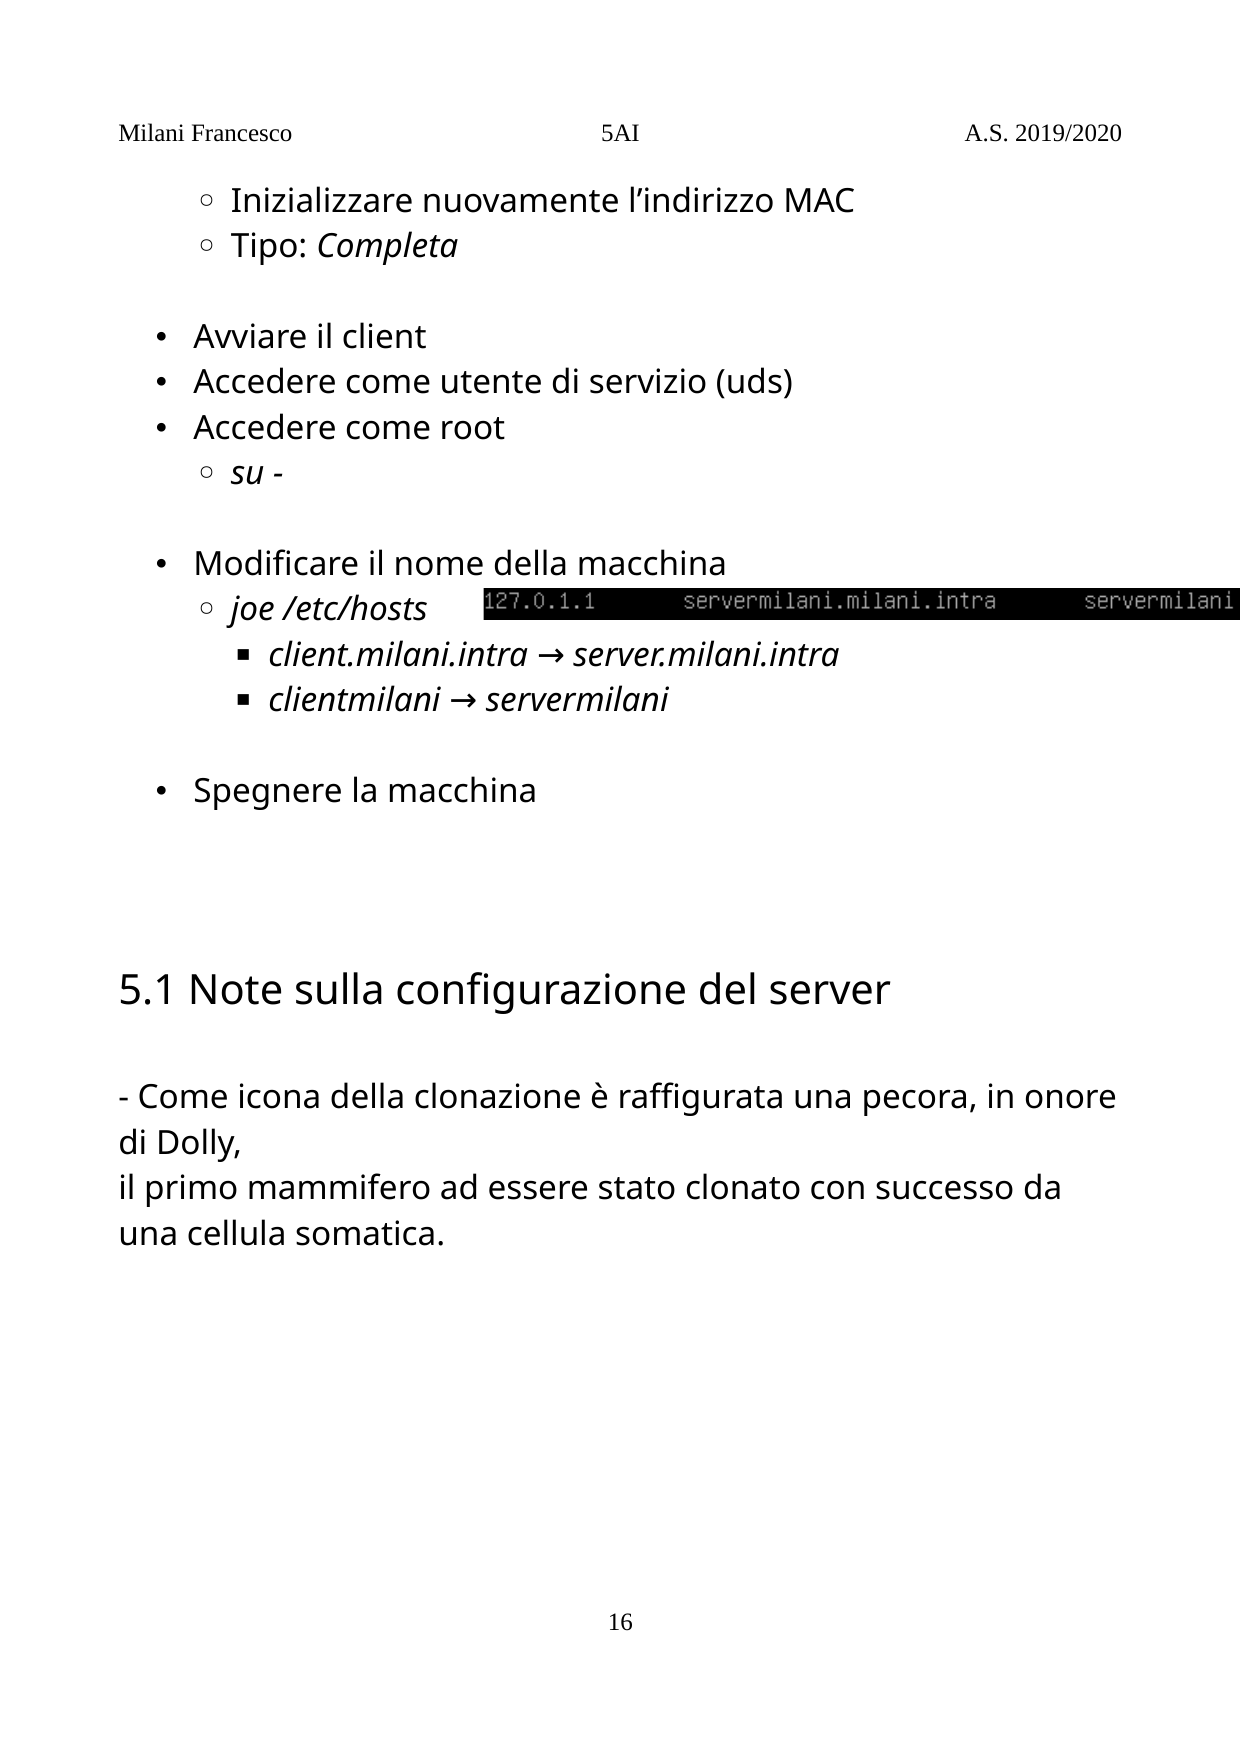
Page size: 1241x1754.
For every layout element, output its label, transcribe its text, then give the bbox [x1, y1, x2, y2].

list Inizializzare nuovamente l’indirizzo MAC [193, 176, 1122, 222]
list Accedere come root [156, 403, 1122, 449]
list Spegnere la macchina [156, 767, 1122, 812]
list joe /etc/hosts [193, 585, 1122, 631]
text il primo mammifero ad essere stato clonato con successo da una cellula somatica. [118, 1164, 1122, 1255]
list Avviare il client [156, 313, 1122, 358]
text 5.1 Note sulla configurazione del server [118, 960, 1122, 1017]
list Tipo: Completa [193, 222, 1122, 267]
picture [483, 588, 1240, 620]
list Accedere come utente di servizio (uds) [156, 358, 1122, 403]
list client.milani.intra → server.milani.intra [231, 631, 1122, 676]
list clientmilani → servermilani [231, 676, 1122, 721]
text - Come icona della clonazione è raffigurata una pecora, in onore di Dolly, [118, 1073, 1122, 1164]
list su - [193, 449, 1122, 494]
list Modificare il nome della macchina [156, 540, 1122, 585]
